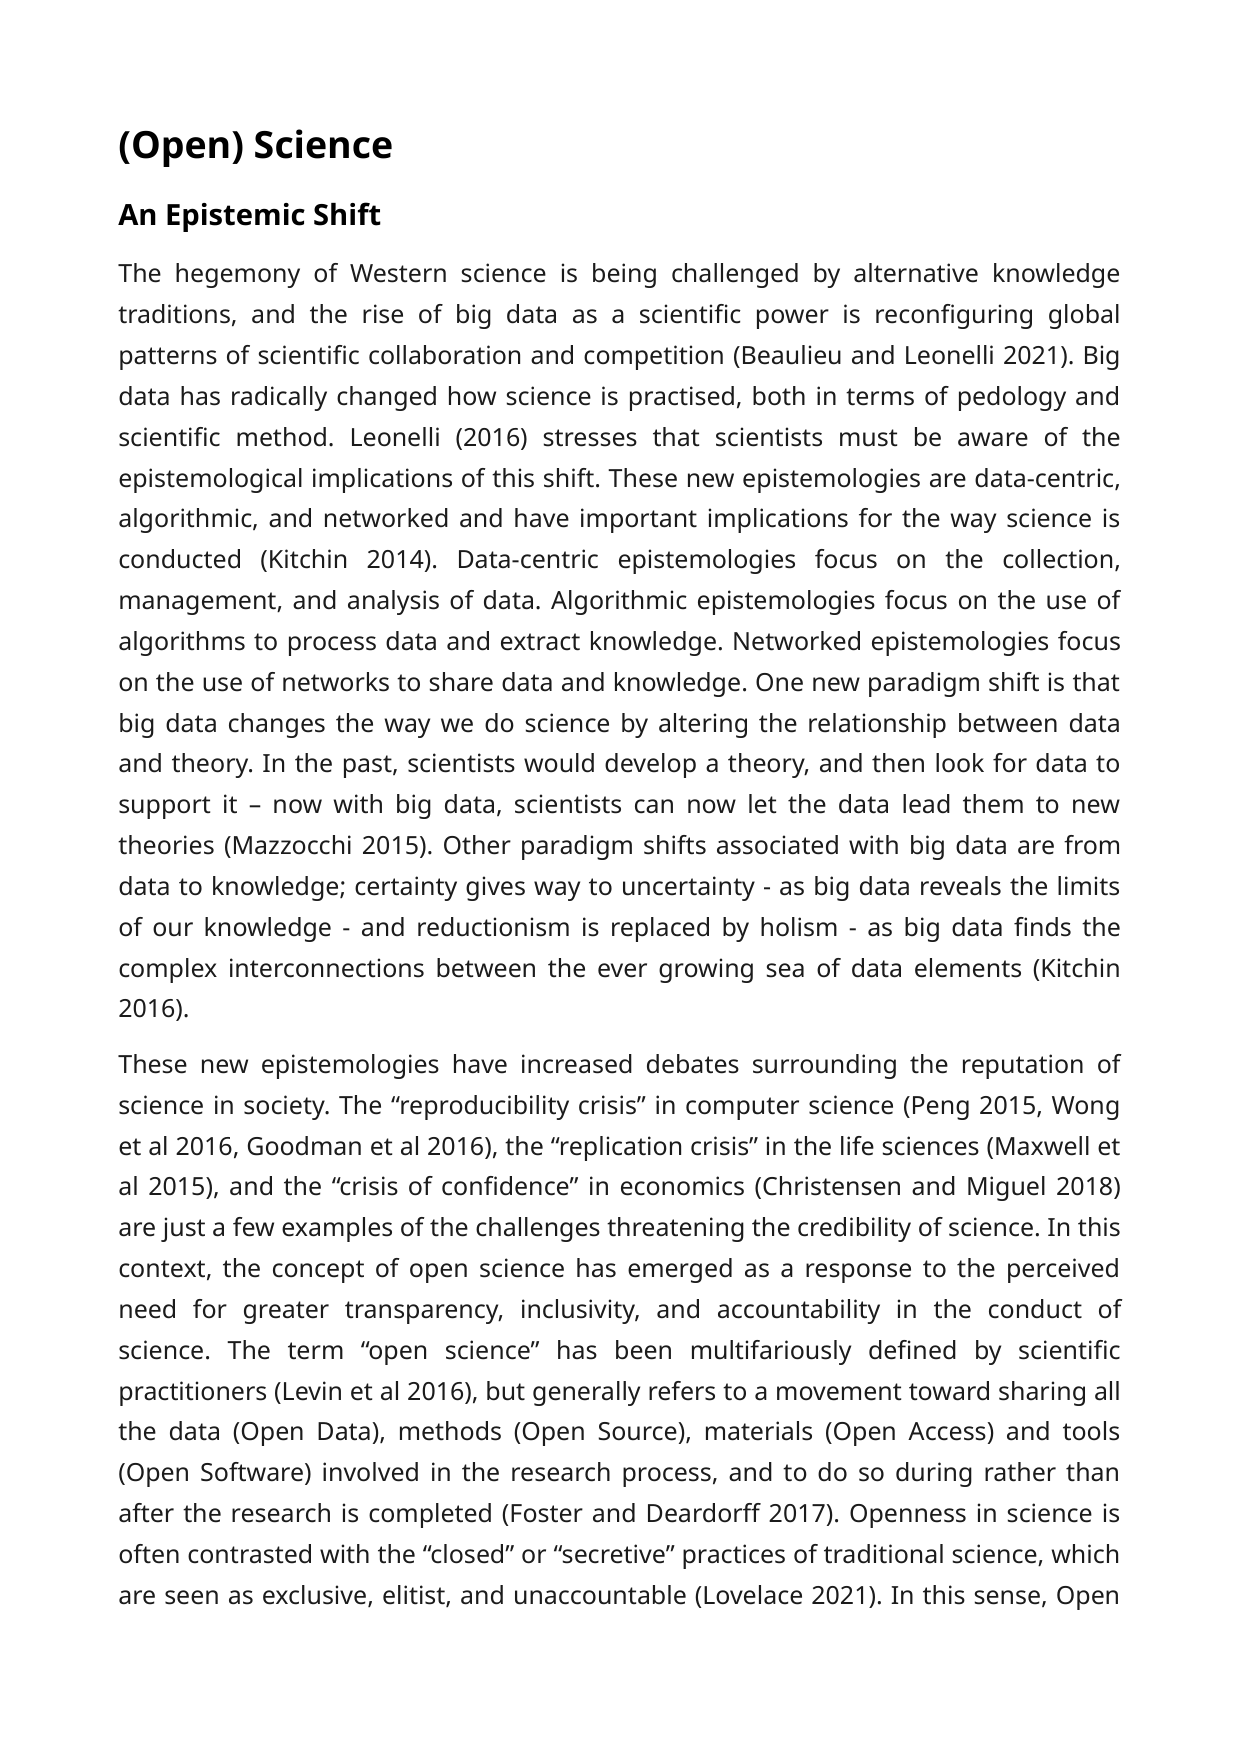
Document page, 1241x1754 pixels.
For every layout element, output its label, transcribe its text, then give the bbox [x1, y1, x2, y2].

text The hegemony of Western science is being challenged by alternative knowledge traditions, and the rise of big data as a scientific power is reconfiguring global patterns of scientific collaboration and competition (Beaulieu and Leonelli 2021). Big data has radically changed how science is practised, both in terms of pedology and scientific method. Leonelli (2016) stresses that scientists must be aware of the epistemological implications of this shift. These new epistemologies are data-centric, algorithmic, and networked and have important implications for the way science is conducted (Kitchin 2014). Data-centric epistemologies focus on the collection, management, and analysis of data. Algorithmic epistemologies focus on the use of algorithms to process data and extract knowledge. Networked epistemologies focus on the use of networks to share data and knowledge. One new paradigm shift is that big data changes the way we do science by altering the relationship between data and theory. In the past, scientists would develop a theory, and then look for data to support it – now with big data, scientists can now let the data lead them to new theories (Mazzocchi 2015). Other paradigm shifts associated with big data are from data to knowledge; certainty gives way to uncertainty - as big data reveals the limits of our knowledge - and reductionism is replaced by holism - as big data finds the complex interconnections between the ever growing sea of data elements (Kitchin 2016). [118, 256, 1122, 1025]
text (Open) Science [118, 118, 1122, 169]
text An Epistemic Shift [118, 194, 1122, 234]
text These new epistemologies have increased debates surrounding the reputation of science in society. The “reproducibility crisis” in computer science (Peng 2015, Wong et al 2016, Goodman et al 2016), the “replication crisis” in the life sciences (Maxwell et al 2015), and the “crisis of confidence” in economics (Christensen and Miguel 2018) are just a few examples of the challenges threatening the credibility of science. In this context, the concept of open science has emerged as a response to the perceived need for greater transparency, inclusivity, and accountability in the conduct of science. The term “open science” has been multifariously defined by scientific practitioners (Levin et al 2016), but generally refers to a movement toward sharing all the data (Open Data), methods (Open Source), materials (Open Access) and tools (Open Software) involved in the research process, and to do so during rather than after the research is completed (Foster and Deardorff 2017). Openness in science is often contrasted with the “closed” or “secretive” practices of traditional science, which are seen as exclusive, elitist, and unaccountable (Lovelace 2021). In this sense, Open [118, 1047, 1122, 1611]
